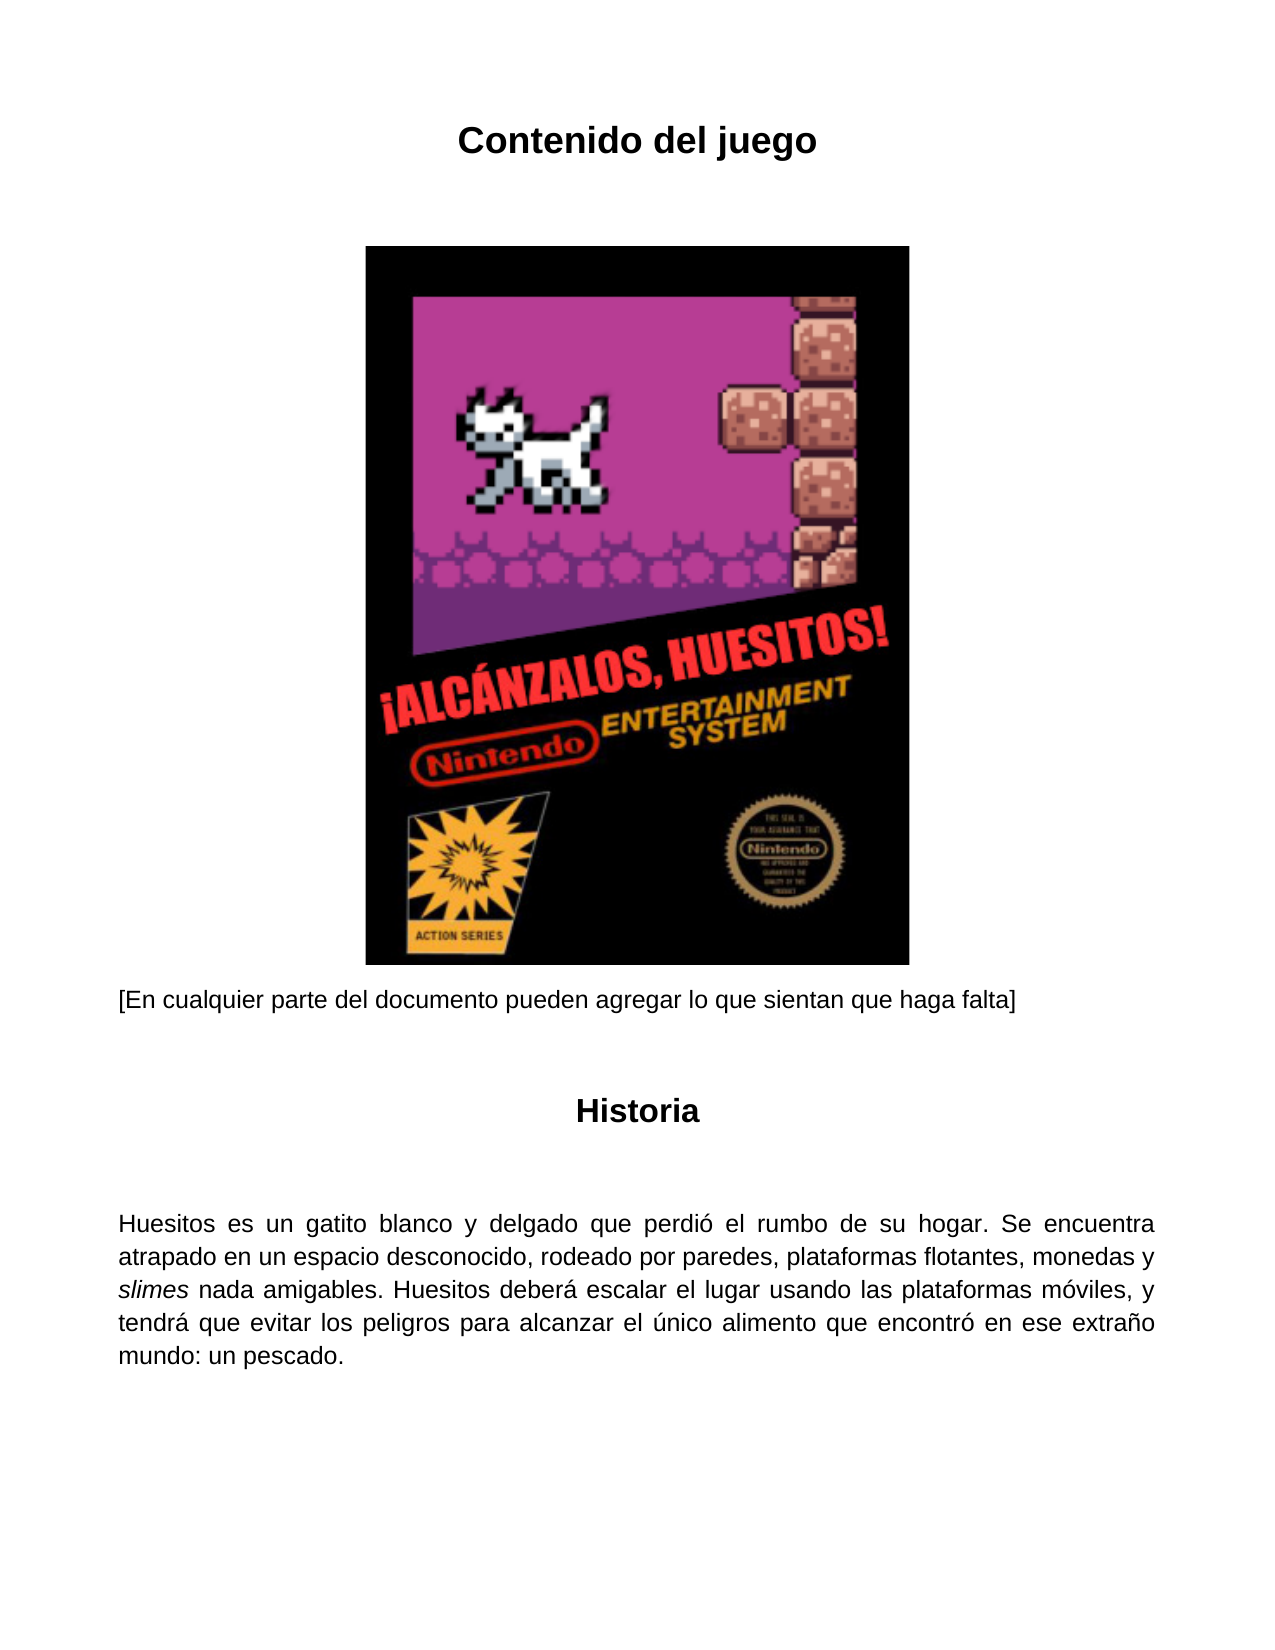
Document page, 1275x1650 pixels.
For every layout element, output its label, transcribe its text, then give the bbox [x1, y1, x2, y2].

picture [365, 246, 910, 965]
text Historia [118, 1092, 1157, 1130]
text Huesitos es un gatito blanco y delgado que perdió el rumbo de su hogar. Se encuentra atrapado en un espacio desconocido, rodeado por paredes, plataformas flotantes, monedas y slimes nada amigables. Huesitos deberá escalar el lugar usando las plataformas móviles, y tendrá que evitar los peligros para alcanzar el único alimento que encontró en ese extraño mundo: un pescado. [118, 1209, 1157, 1370]
text [En cualquier parte del documento pueden agregar lo que sientan que haga falta] [118, 985, 1157, 1014]
text Contenido del juego [118, 118, 1157, 161]
